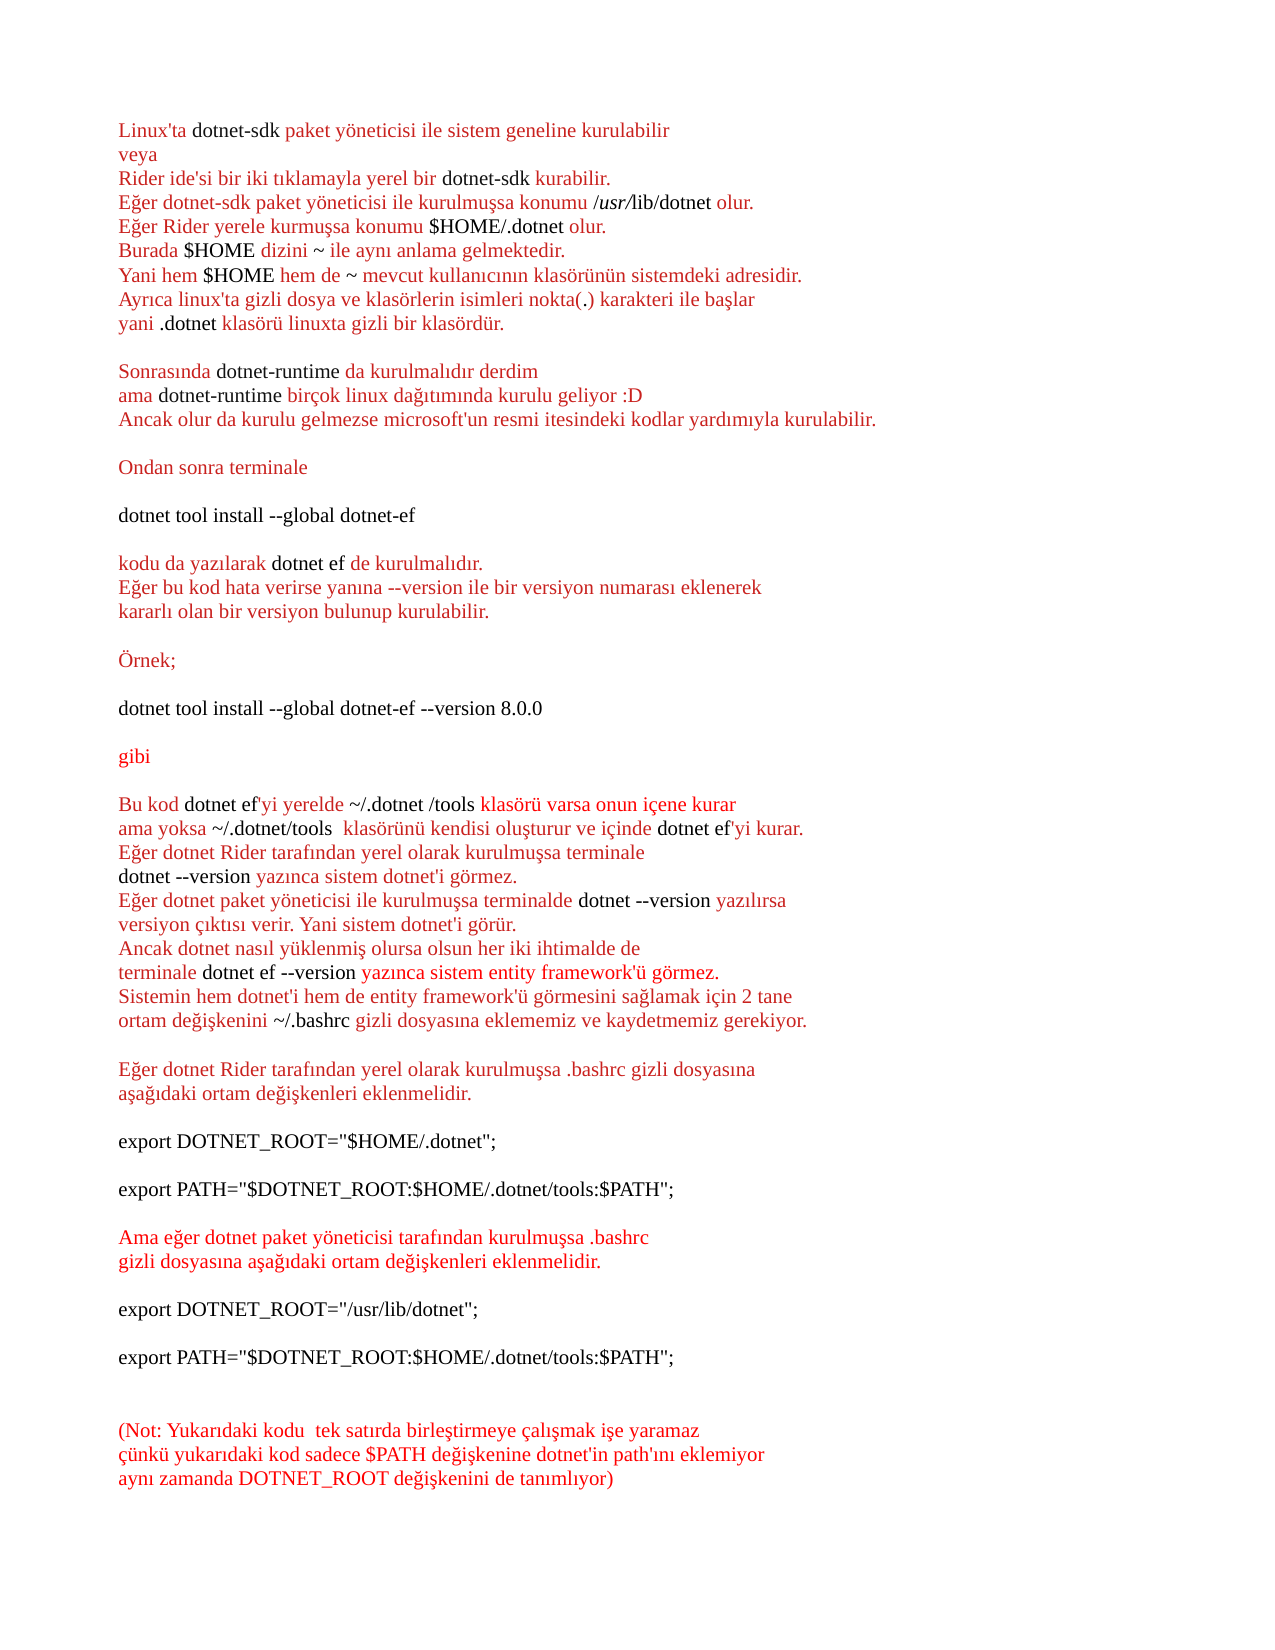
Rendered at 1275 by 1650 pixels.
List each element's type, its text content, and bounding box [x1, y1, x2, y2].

text Eğer dotnet Rider tarafından yerel olarak kurulmuşsa .bashrc gizli dosyasına [118, 1057, 1157, 1081]
text export DOTNET_ROOT="$HOME/.dotnet"; [118, 1129, 1157, 1153]
text Sonrasında dotnet-runtime da kurulmalıdır derdim [118, 359, 1157, 383]
text Ancak dotnet nasıl yüklenmiş olursa olsun her iki ihtimalde de [118, 936, 1157, 960]
text ortam değişkenini ~/.bashrc gizli dosyasına eklememiz ve kaydetmemiz gerekiyor. [118, 1008, 1157, 1032]
text çünkü yukarıdaki kod sadece $PATH değişkenine dotnet'in path'ını eklemiyor [118, 1442, 1157, 1466]
text Ancak olur da kurulu gelmezse microsoft'un resmi itesindeki kodlar yardımıyla kurulabilir. [118, 407, 1157, 431]
text Bu kod dotnet ef'yi yerelde ~/.dotnet /tools klasörü varsa onun içene kurar [118, 792, 1157, 816]
text gizli dosyasına aşağıdaki ortam değişkenleri eklenmelidir. [118, 1249, 1157, 1273]
text Yani hem $HOME hem de ~ mevcut kullanıcının klasörünün sistemdeki adresidir. [118, 262, 1157, 287]
text ama yoksa ~/.dotnet/tools klasörünü kendisi oluşturur ve içinde dotnet ef'yi kurar. [118, 816, 1157, 840]
text dotnet tool install --global dotnet-ef [118, 503, 1157, 527]
text Ondan sonra terminale [118, 455, 1157, 479]
text kodu da yazılarak dotnet ef de kurulmalıdır. [118, 551, 1157, 575]
text Burada $HOME dizini ~ ile aynı anlama gelmektedir. [118, 238, 1157, 262]
text Sistemin hem dotnet'i hem de entity framework'ü görmesini sağlamak için 2 tane [118, 984, 1157, 1008]
text Eğer bu kod hata verirse yanına --version ile bir versiyon numarası eklenerek [118, 575, 1157, 599]
text Eğer Rider yerele kurmuşsa konumu $HOME/.dotnet olur. [118, 214, 1157, 238]
text export PATH="$DOTNET_ROOT:$HOME/.dotnet/tools:$PATH"; [118, 1177, 1157, 1201]
text versiyon çıktısı verir. Yani sistem dotnet'i görür. [118, 912, 1157, 936]
text veya [118, 142, 1157, 166]
text yani .dotnet klasörü linuxta gizli bir klasördür. [118, 311, 1157, 335]
text Eğer dotnet paket yöneticisi ile kurulmuşsa terminalde dotnet --version yazılırsa [118, 888, 1157, 912]
text Rider ide'si bir iki tıklamayla yerel bir dotnet-sdk kurabilir. [118, 166, 1157, 190]
text ama dotnet-runtime birçok linux dağıtımında kurulu geliyor :D [118, 383, 1157, 407]
text kararlı olan bir versiyon bulunup kurulabilir. [118, 599, 1157, 623]
text Eğer dotnet Rider tarafından yerel olarak kurulmuşsa terminale [118, 840, 1157, 864]
text aşağıdaki ortam değişkenleri eklenmelidir. [118, 1081, 1157, 1105]
text dotnet --version yazınca sistem dotnet'i görmez. [118, 864, 1157, 888]
text export DOTNET_ROOT="/usr/lib/dotnet"; [118, 1297, 1157, 1321]
text terminale dotnet ef --version yazınca sistem entity framework'ü görmez. [118, 960, 1157, 984]
text gibi [118, 744, 1157, 768]
text dotnet tool install --global dotnet-ef --version 8.0.0 [118, 696, 1157, 720]
text Eğer dotnet-sdk paket yöneticisi ile kurulmuşsa konumu /usr/lib/dotnet olur. [118, 190, 1157, 214]
text Örnek; [118, 647, 1157, 672]
text Linux'ta dotnet-sdk paket yöneticisi ile sistem geneline kurulabilir [118, 118, 1157, 142]
text aynı zamanda DOTNET_ROOT değişkenini de tanımlıyor) [118, 1466, 1157, 1490]
text (Not: Yukarıdaki kodu tek satırda birleştirmeye çalışmak işe yaramaz [118, 1417, 1157, 1442]
text Ama eğer dotnet paket yöneticisi tarafından kurulmuşsa .bashrc [118, 1225, 1157, 1249]
text export PATH="$DOTNET_ROOT:$HOME/.dotnet/tools:$PATH"; [118, 1345, 1157, 1369]
text Ayrıca linux'ta gizli dosya ve klasörlerin isimleri nokta(.) karakteri ile başlar [118, 287, 1157, 311]
